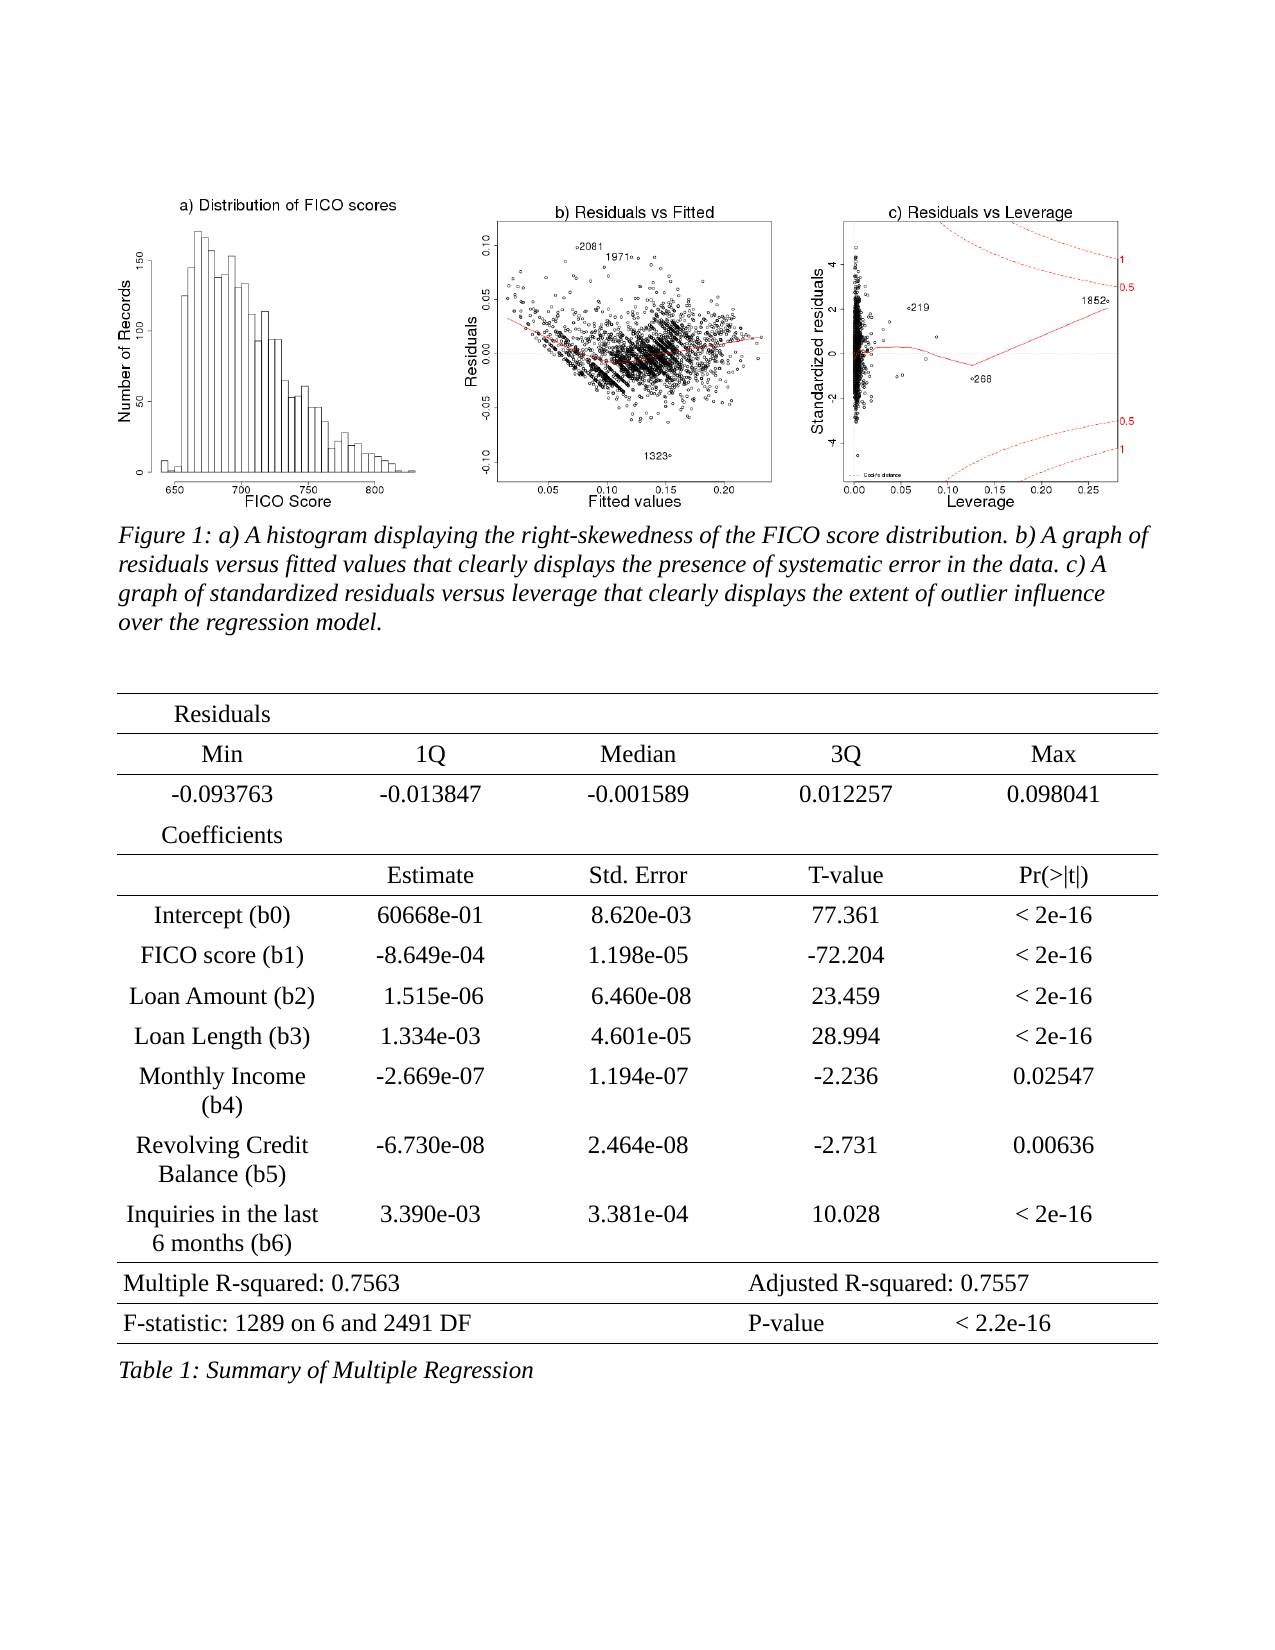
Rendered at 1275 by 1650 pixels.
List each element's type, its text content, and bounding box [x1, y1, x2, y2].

table_cell [742, 814, 949, 854]
table_cell [949, 814, 1158, 854]
table_cell 1.198e-05 [534, 935, 742, 975]
table_cell FICO score (b1) [117, 935, 327, 975]
table_cell 1.334e-03 [327, 1015, 534, 1055]
picture [118, 188, 1157, 521]
table_cell Median [534, 734, 742, 774]
table_header [949, 694, 1158, 733]
table_cell Loan Length (b3) [117, 1015, 327, 1055]
table_cell < 2e-16 [949, 935, 1158, 975]
table_cell 6.460e-08 [534, 975, 742, 1015]
table_cell 60668e-01 [327, 896, 534, 935]
table_cell -6.730e-08 [327, 1124, 534, 1193]
table_cell Coefficients [117, 814, 327, 854]
table_cell [327, 814, 534, 854]
table_cell -2.669e-07 [327, 1055, 534, 1124]
table_cell [534, 1263, 742, 1303]
table_cell Adjusted R-squared: 0.7557 [742, 1263, 1158, 1303]
table_cell 3Q [742, 734, 949, 774]
table_cell 3.390e-03 [327, 1193, 534, 1262]
table_cell -2.731 [742, 1124, 949, 1193]
table_cell 0.00636 [949, 1124, 1158, 1193]
table_cell T-value [742, 855, 949, 894]
table_header [534, 694, 742, 733]
table_cell Intercept (b0) [117, 896, 327, 935]
table_cell 1Q [327, 734, 534, 774]
table_cell Estimate [327, 855, 534, 894]
table_cell 2.464e-08 [534, 1124, 742, 1193]
table_cell 1.515e-06 [327, 975, 534, 1015]
table_cell 77.361 [742, 896, 949, 935]
table_header [742, 694, 949, 733]
table_cell 3.381e-04 [534, 1193, 742, 1262]
table_cell 8.620e-03 [534, 896, 742, 935]
table_cell Multiple R-squared: 0.7563 [117, 1263, 534, 1303]
table_cell -72.204 [742, 935, 949, 975]
table_header [327, 694, 534, 733]
table_cell Pr(>|t|) [949, 855, 1158, 894]
table_cell Inquiries in the last 6 months (b6) [117, 1193, 327, 1262]
table_cell -0.001589 [534, 775, 742, 814]
table_cell Revolving Credit Balance (b5) [117, 1124, 327, 1193]
table_cell 0.098041 [949, 775, 1158, 814]
table_header Residuals [117, 694, 327, 733]
table_cell < 2.2e-16 [949, 1304, 1158, 1343]
table_cell Min [117, 734, 327, 774]
table_cell 0.02547 [949, 1055, 1158, 1124]
text Figure 1: a) A histogram displaying the right-skewedness of the FICO score distribution. b) A graph of residuals versus fitted values that clearly displays the presence of systematic error in the data. c) A graph of standardized residuals versus leverage that clearly displays the extent of outlier influence over the regression model. [118, 521, 1157, 636]
text Table 1: Summary of Multiple Regression [118, 1356, 1157, 1384]
table_cell -2.236 [742, 1055, 949, 1124]
table_cell 28.994 [742, 1015, 949, 1055]
table_cell P-value [742, 1304, 949, 1343]
table_cell 23.459 [742, 975, 949, 1015]
table_cell < 2e-16 [949, 975, 1158, 1015]
table_cell Std. Error [534, 855, 742, 894]
table_cell Loan Amount (b2) [117, 975, 327, 1015]
table_cell < 2e-16 [949, 1015, 1158, 1055]
table_cell 10.028 [742, 1193, 949, 1262]
table_cell F-statistic: 1289 on 6 and 2491 DF [117, 1304, 742, 1343]
table_cell < 2e-16 [949, 896, 1158, 935]
table_cell -0.093763 [117, 775, 327, 814]
table_cell 1.194e-07 [534, 1055, 742, 1124]
table_cell Monthly Income (b4) [117, 1055, 327, 1124]
table_cell [534, 814, 742, 854]
table_cell Max [949, 734, 1158, 774]
table_cell 0.012257 [742, 775, 949, 814]
table_cell 4.601e-05 [534, 1015, 742, 1055]
table_cell [117, 855, 327, 894]
table_cell < 2e-16 [949, 1193, 1158, 1262]
table_cell -0.013847 [327, 775, 534, 814]
table_cell -8.649e-04 [327, 935, 534, 975]
